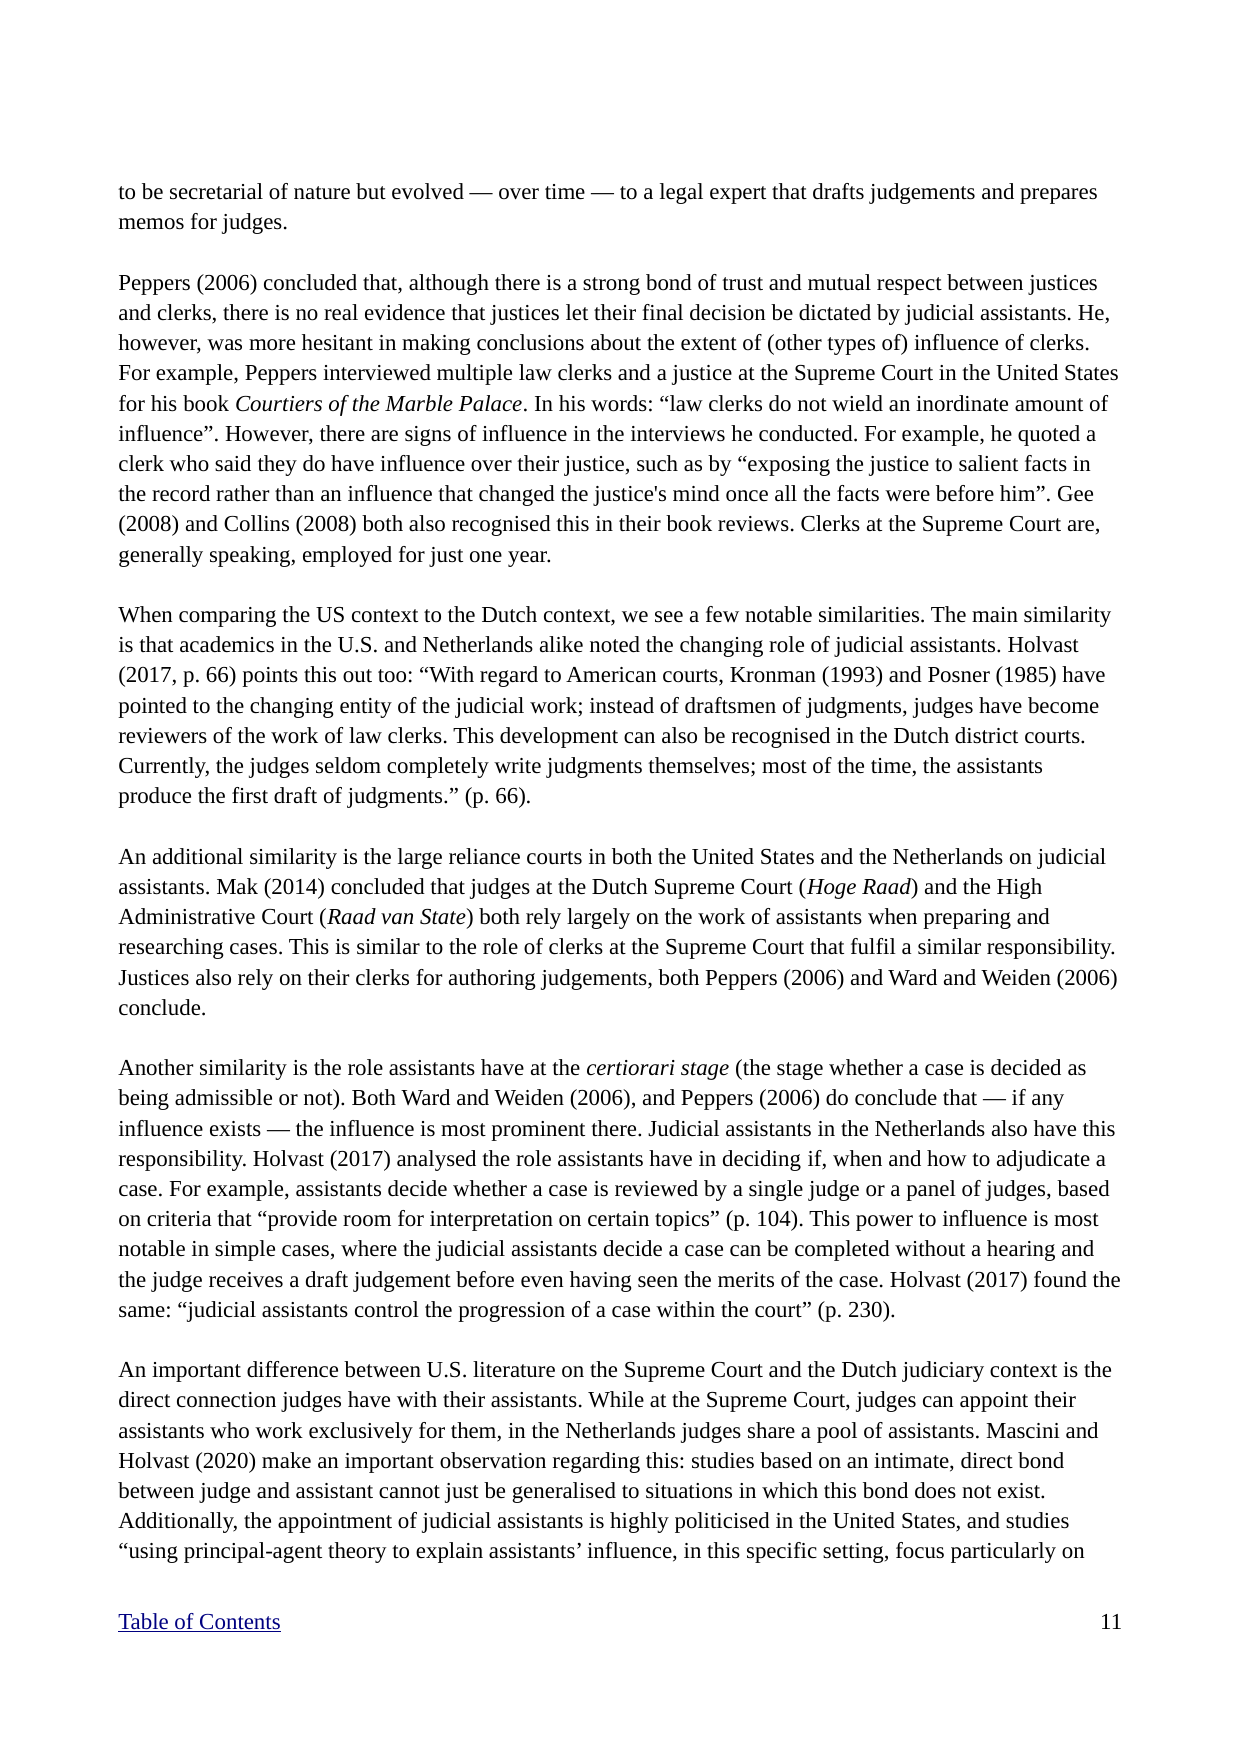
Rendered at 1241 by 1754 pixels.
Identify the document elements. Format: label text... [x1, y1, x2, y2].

text An important difference between U.S. literature on the Supreme Court and the Dutch judiciary context is the direct connection judges have with their assistants. While at the Supreme Court, judges can appoint their assistants who work exclusively for them, in the Netherlands judges share a pool of assistants. Mascini and Holvast (2020) make an important observation regarding this: studies based on an intimate, direct bond between judge and assistant cannot just be generalised to situations in which this bond does not exist. Additionally, the appointment of judicial assistants is highly politicised in the United States, and studies “using principal-agent theory to explain assistants’ influence, in this specific setting, focus particularly on [118, 1356, 1122, 1564]
text to be secretarial of nature but evolved — over time — to a legal expert that drafts judgements and prepares memos for judges. [118, 178, 1122, 235]
text An additional similarity is the large reliance courts in both the United States and the Netherlands on judicial assistants. Mak (2014) concluded that judges at the Dutch Supreme Court (Hoge Raad) and the High Administrative Court (Raad van State) both rely largely on the work of assistants when preparing and researching cases. This is similar to the role of clerks at the Supreme Court that fulfil a similar responsibility. Justices also rely on their clerks for authoring judgements, both Peppers (2006) and Ward and Weiden (2006) conclude. [118, 843, 1122, 1020]
text When comparing the US context to the Dutch context, we see a few notable similarities. The main similarity is that academics in the U.S. and Netherlands alike noted the changing role of judicial assistants. Holvast (2017, p. 66) points this out too: “With regard to American courts, Kronman (1993) and Posner (1985) have pointed to the changing entity of the judicial work; instead of draftsmen of judgments, judges have become reviewers of the work of law clerks. This development can also be recognised in the Dutch district courts. Currently, the judges seldom completely write judgments themselves; most of the time, the assistants produce the first draft of judgments.” (p. 66). [118, 601, 1122, 809]
text Peppers (2006) concluded that, although there is a strong bond of trust and mutual respect between justices and clerks, there is no real evidence that justices let their final decision be dictated by judicial assistants. He, however, was more hesitant in making conclusions about the extent of (other types of) influence of clerks. For example, Peppers interviewed multiple law clerks and a justice at the Supreme Court in the United States for his book Courtiers of the Marble Palace. In his words: “law clerks do not wield an inordinate amount of influence”. However, there are signs of influence in the interviews he conducted. For example, he quoted a clerk who said they do have influence over their justice, such as by “exposing the justice to salient facts in the record rather than an influence that changed the justice's mind once all the facts were before him”. Gee (2008) and Collins (2008) both also recognised this in their book reviews. Clerks at the Supreme Court are, generally speaking, employed for just one year. [118, 269, 1122, 567]
text Another similarity is the role assistants have at the certiorari stage (the stage whether a case is decided as being admissible or not). Both Ward and Weiden (2006), and Peppers (2006) do conclude that — if any influence exists — the influence is most prominent there. Judicial assistants in the Netherlands also have this responsibility. Holvast (2017) analysed the role assistants have in deciding if, when and how to adjudicate a case. For example, assistants decide whether a case is reviewed by a single judge or a panel of judges, based on criteria that “provide room for interpretation on certain topics” (p. 104). This power to influence is most notable in simple cases, where the judicial assistants decide a case can be completed without a hearing and the judge receives a draft judgement before even having seen the merits of the case. Holvast (2017) found the same: “judicial assistants control the progression of a case within the court” (p. 230). [118, 1054, 1122, 1322]
